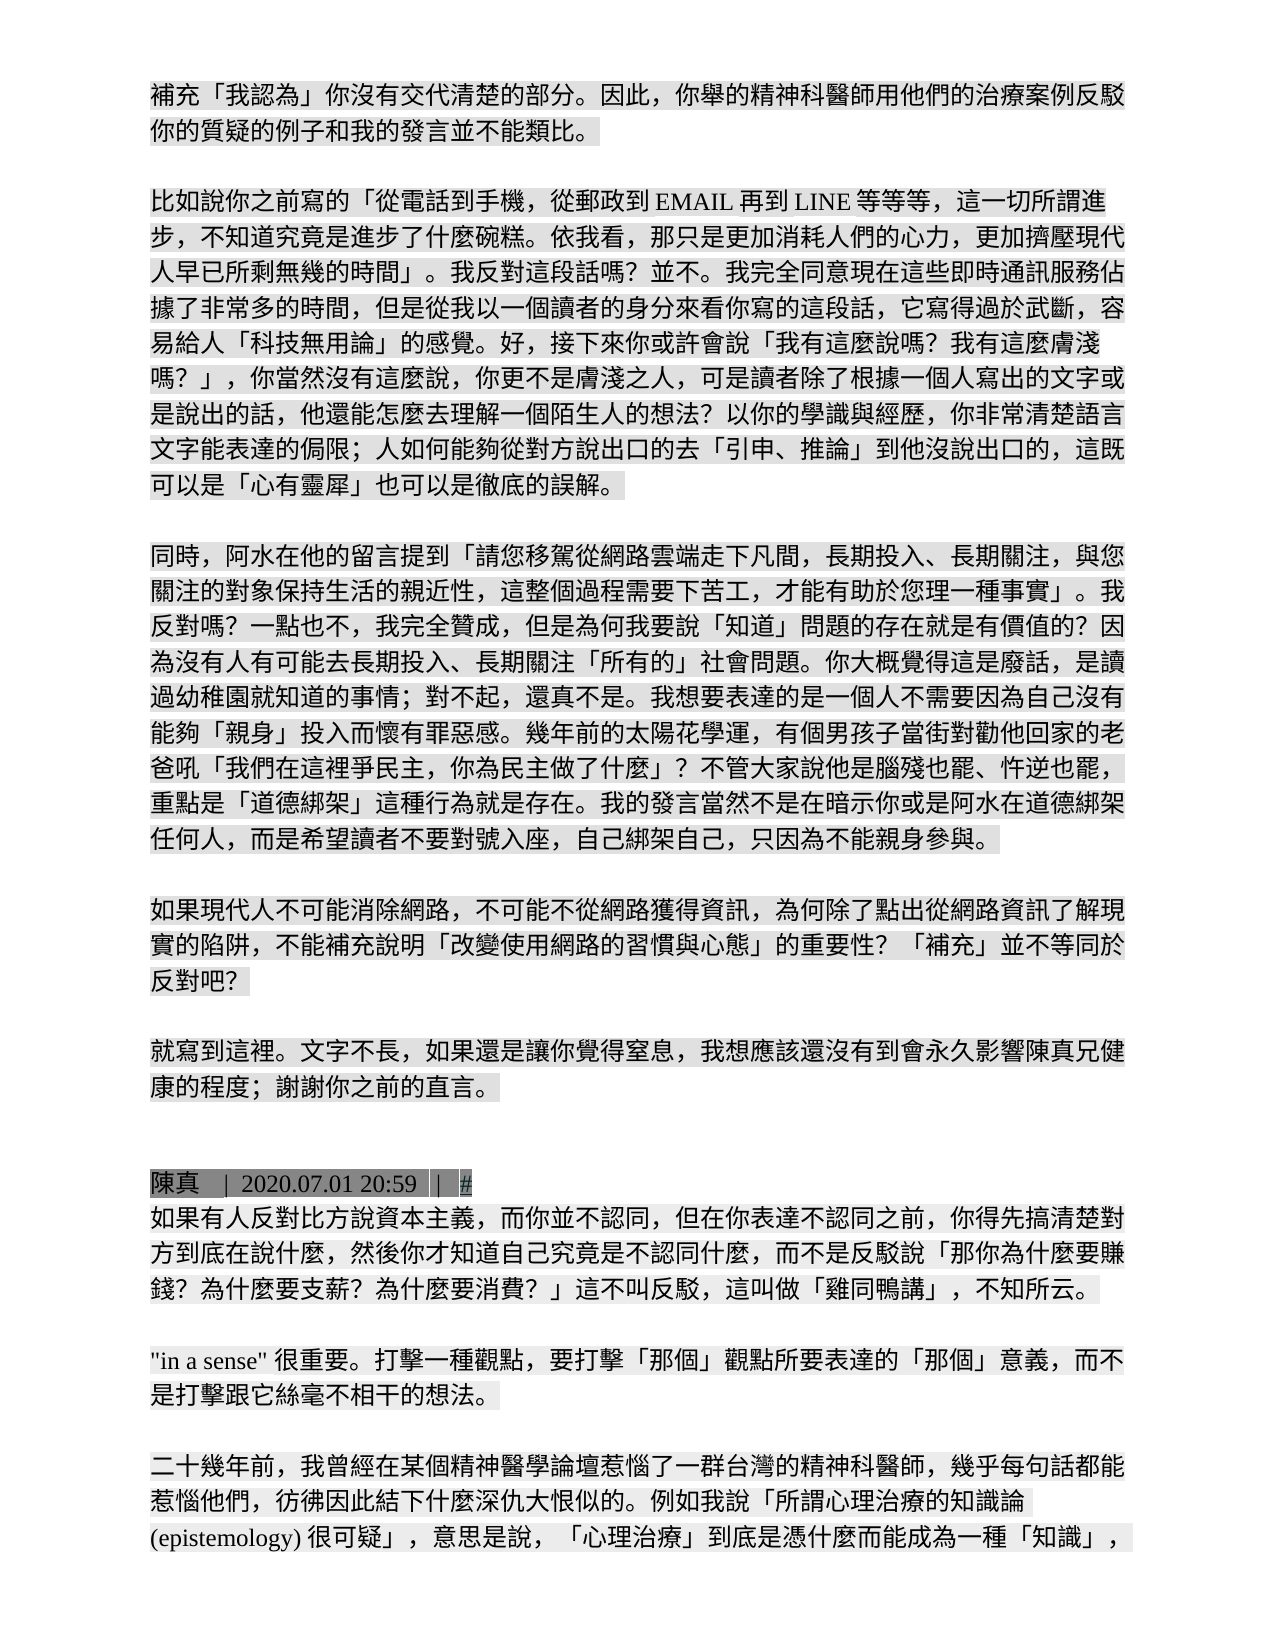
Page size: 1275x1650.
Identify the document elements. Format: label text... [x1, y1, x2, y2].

text 如果有人反對比方說資本主義，而你並不認同，但在你表達不認同之前，你得先搞清楚對方到底在說什麼，然後你才知道自己究竟是不認同什麼，而不是反駁說「那你為什麼要賺錢？為什麼要支薪？為什麼要消費？」這不叫反駁，這叫做「雞同鴨講」，不知所云。 "in a sense" 很重要。打擊一種觀點，要打擊「那個」觀點所要表達的「那個」意義，而不是打擊跟它絲毫不相干的想法。 二十幾年前，我曾經在某個精神醫學論壇惹惱了一群台灣的精神科醫師，幾乎每句話都能惹惱他們，彷彿因此結下什麼深仇大恨似的。例如我說「所謂心理治療的知識論 (epistemology) 很可疑」，意思是說，「心理治療」到底是憑什麼而能成為一種「知識」，究竟它憑什麼而能構成一種專業？ 一些醫師一聽，馬上就抓狂了，有些就說他「成功治療了多少病人」云云，意思是說，只要病人覺得某種情緒有改善，那就是治療成功。問題是，這跟我的質疑扯得上什麼關係？你心情不好，找你的阿那達講講話，心情一下就好很多了，難道你的阿那達就因此擁有了「心理治療」的「知識」與「專業」？這不是鬼扯蛋嗎？ 我的意思是說，當我們宣稱某種東西是一種專業知識時，那你得說清楚這所謂專業知識究竟意謂著什麼？如果安慰兩句就是治療，那等於說每個人隨時都有能力成為心理治療的專家；如果每個人都是專家，那也就是說這東西根本沒有專家可言。也就是說，它並不具備一套客觀且具有某種知識基礎的知識架構。 我當時並非說我對此已有一套結論，而僅僅只是禔出疑問說：所謂心理治療的「知識論基礎」到底是什麼？很多精神科醫生一聽就抓狂了，好像我侮辱了他們的專業似的。 這例子說明了：不管認同或反駁，你總得搞清楚自己到底在認同什麼或反駁什麼，你必須在對方所講的「那個」意思上去做文章，而不是扯到全然不相干的事情上去反駁一個與之全然無關的想法。 [150, 1198, 1125, 1552]
text 陳真 | 2020.07.01 20:59 | # [150, 1162, 1125, 1198]
text 陳真兄，我一點也不介意你有一說一；雖然我不了解你，但是以讀你文章二十多年的時間，我至少對你（以文字）說話和寫作的風格並不陌生。如果我在意被你批評就不會偶爾冒出頭發言了。抱歉我之前的發言你從頭到尾都沒有認同之處，而且還給你窒息的感覺。 但是我需要指出一點，我那段發言既不是為了「連接」、更不是在駁斥你的論點；而是在補充「我認為」你沒有交代清楚的部分。因此，你舉的精神科醫師用他們的治療案例反駁你的質疑的例子和我的發言並不能類比。 比如說你之前寫的「從電話到手機，從郵政到EMAIL再到LINE等等等，這一切所謂進步，不知道究竟是進步了什麼碗糕。依我看，那只是更加消耗人們的心力，更加擠壓現代人早已所剩無幾的時間」。我反對這段話嗎？並不。我完全同意現在這些即時通訊服務佔據了非常多的時間，但是從我以一個讀者的身分來看你寫的這段話，它寫得過於武斷，容易給人「科技無用論」的感覺。好，接下來你或許會說「我有這麼說嗎？我有這麼膚淺嗎？」，你當然沒有這麼說，你更不是膚淺之人，可是讀者除了根據一個人寫出的文字或是說出的話，他還能怎麼去理解一個陌生人的想法？以你的學識與經歷，你非常清楚語言文字能表達的侷限；人如何能夠從對方說出口的去「引申、推論」到他沒說出口的，這既可以是「心有靈犀」也可以是徹底的誤解。 同時，阿水在他的留言提到「請您移駕從網路雲端走下凡間，長期投入、長期關注，與您關注的對象保持生活的親近性，這整個過程需要下苦工，才能有助於您理一種事實」。我反對嗎？一點也不，我完全贊成，但是為何我要說「知道」問題的存在就是有價值的？因為沒有人有可能去長期投入、長期關注「所有的」社會問題。你大概覺得這是廢話，是讀過幼稚園就知道的事情；對不起，還真不是。我想要表達的是一個人不需要因為自己沒有能夠「親身」投入而懷有罪惡感。幾年前的太陽花學運，有個男孩子當街對勸他回家的老爸吼「我們在這裡爭民主，你為民主做了什麼」？不管大家說他是腦殘也罷、忤逆也罷，重點是「道德綁架」這種行為就是存在。我的發言當然不是在暗示你或是阿水在道德綁架任何人，而是希望讀者不要對號入座，自己綁架自己，只因為不能親身參與。 如果現代人不可能消除網路，不可能不從網路獲得資訊，為何除了點出從網路資訊了解現實的陷阱，不能補充說明「改變使用網路的習慣與心態」的重要性？「補充」並不等同於反對吧？ 就寫到這裡。文字不長，如果還是讓你覺得窒息，我想應該還沒有到會永久影響陳真兄健康的程度；謝謝你之前的直言。 [150, 75, 1125, 1137]
